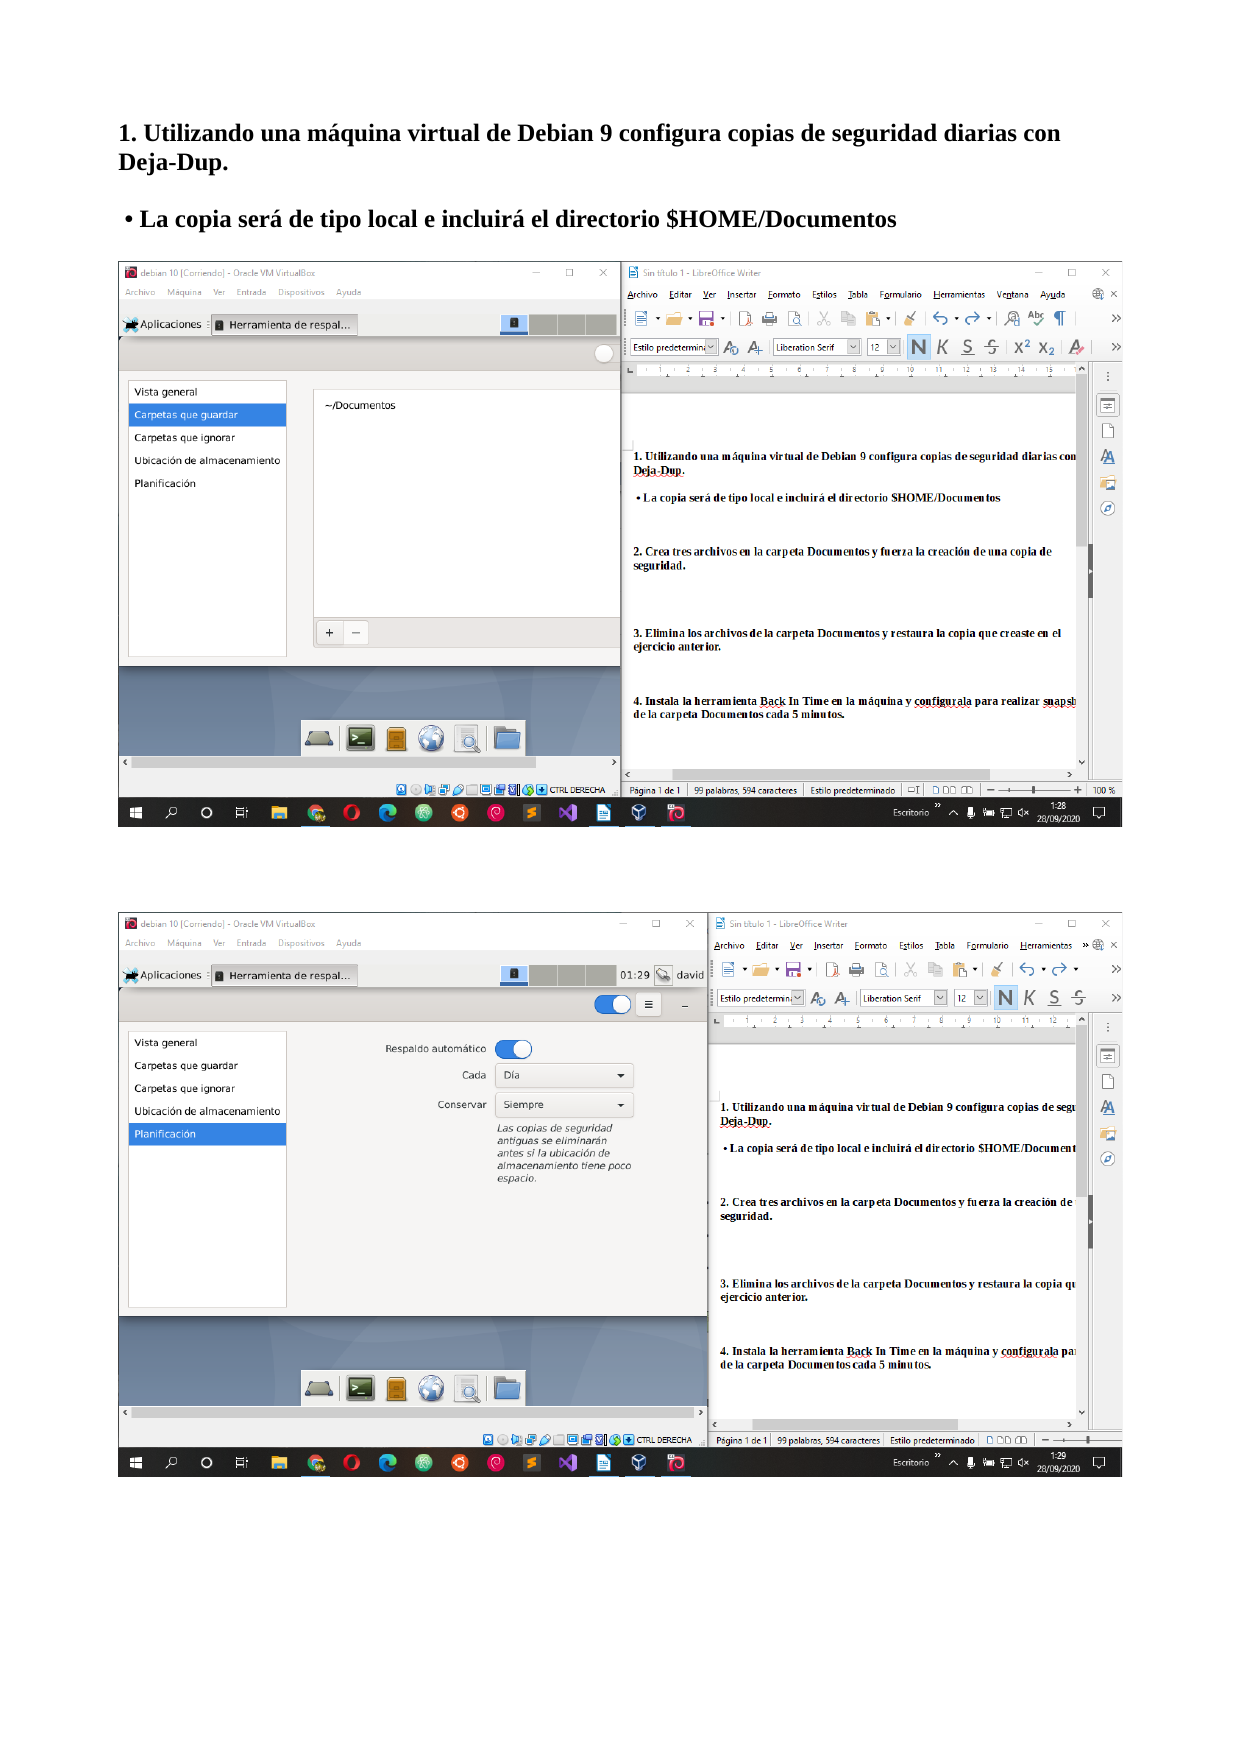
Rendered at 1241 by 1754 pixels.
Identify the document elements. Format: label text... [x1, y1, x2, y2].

text • La copia será de tipo local e incluirá el directorio $HOME/Documentos [118, 204, 1122, 233]
picture [118, 261, 1123, 827]
picture [118, 912, 1123, 1477]
text 1. Utilizando una máquina virtual de Debian 9 configura copias de seguridad diarias con Deja-Dup. [118, 118, 1122, 176]
